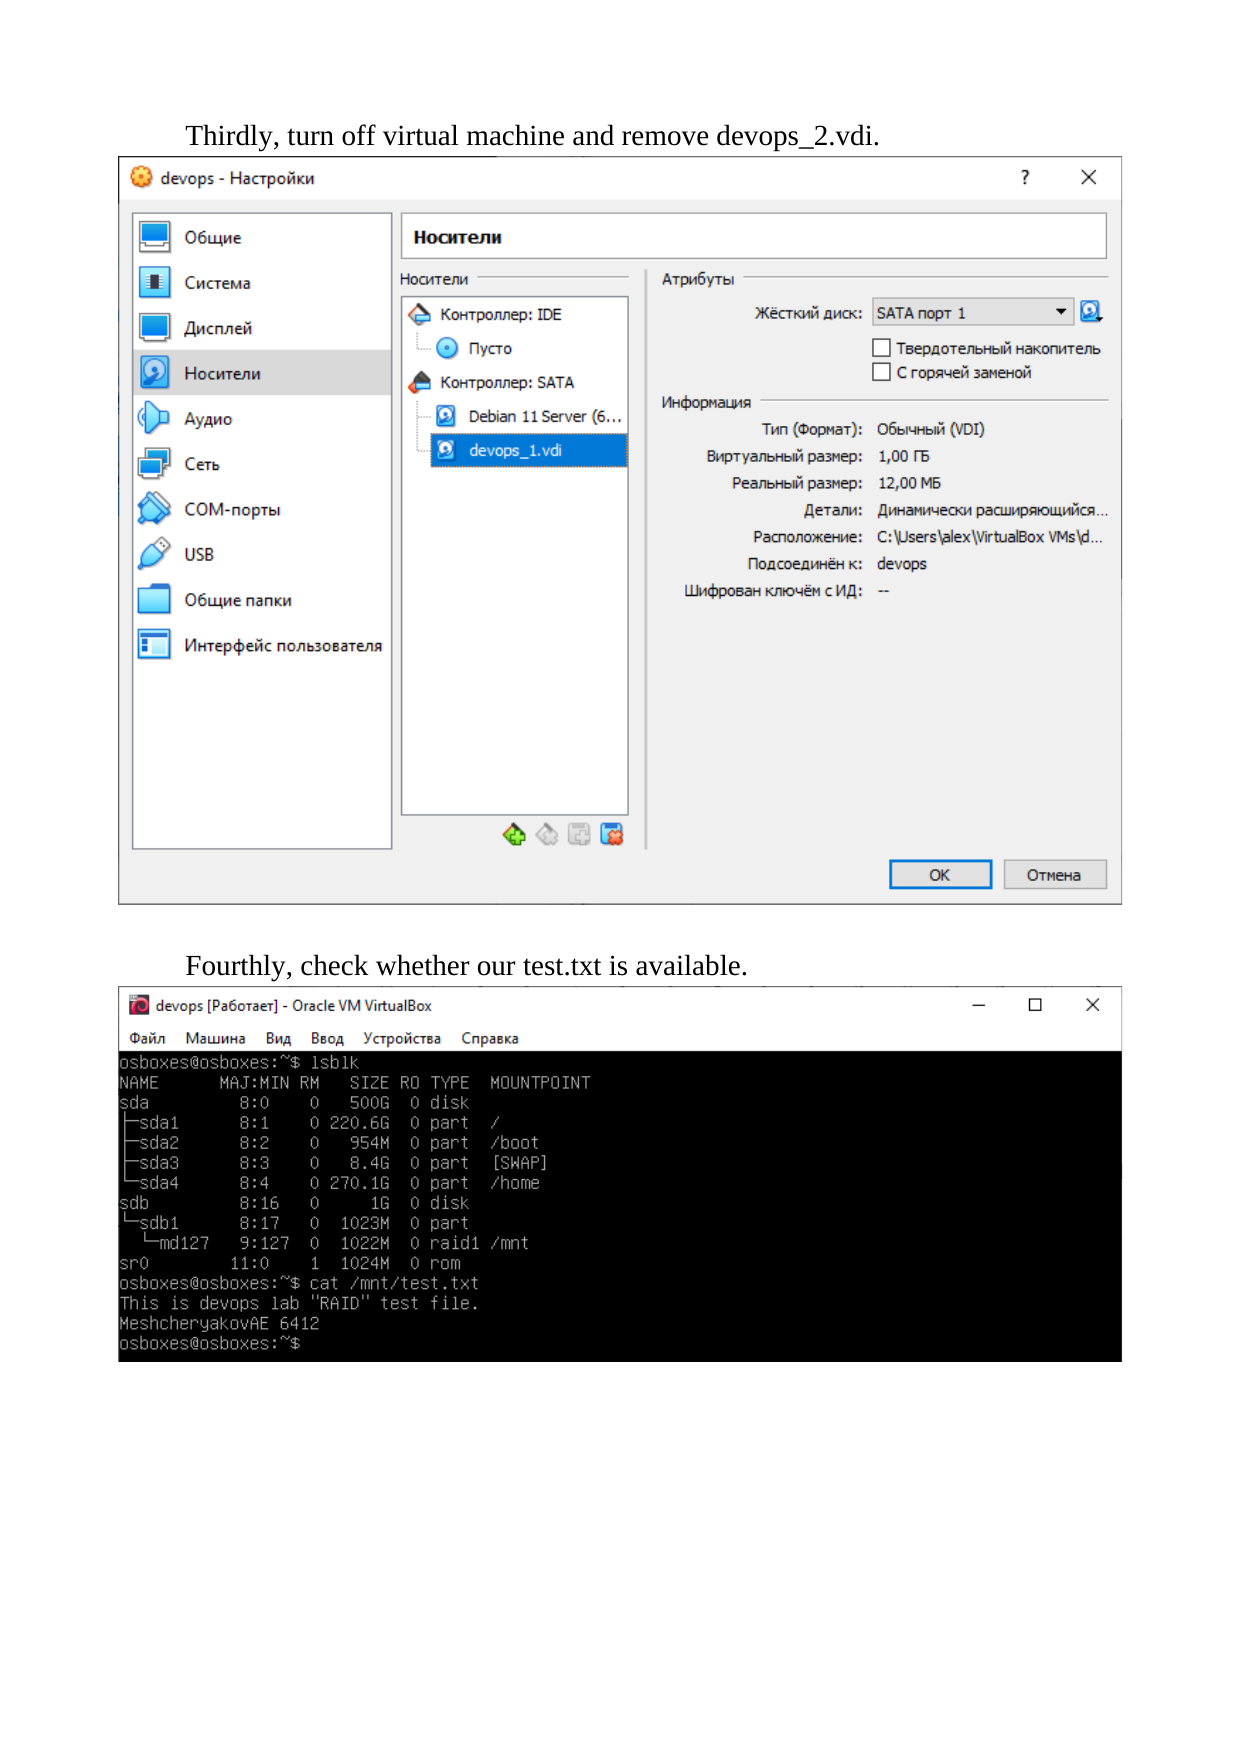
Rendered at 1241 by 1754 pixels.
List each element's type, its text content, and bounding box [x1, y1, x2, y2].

text Thirdly, turn off virtual machine and remove devops_2.vdi. [118, 118, 1122, 152]
picture [118, 156, 1123, 905]
picture [118, 986, 1123, 1362]
text Fourthly, check whether our test.txt is available. [118, 948, 1122, 982]
